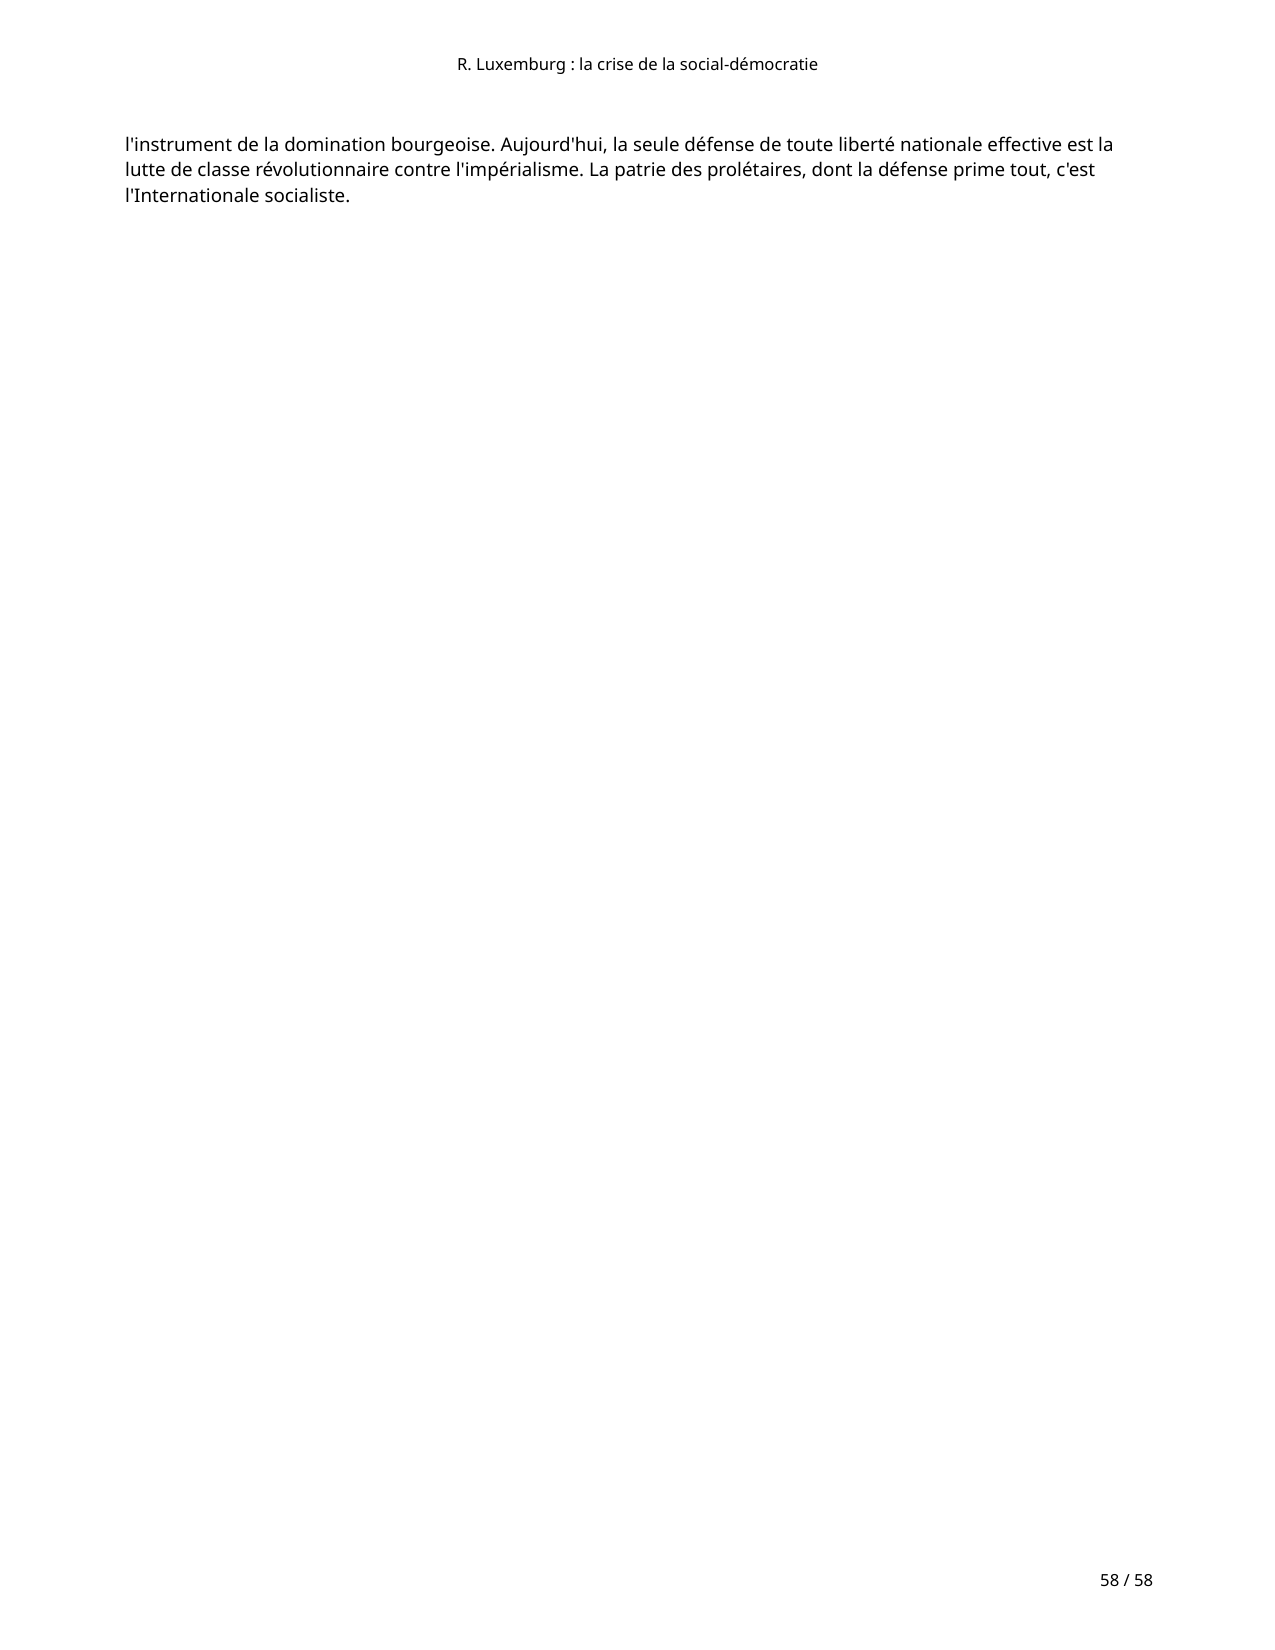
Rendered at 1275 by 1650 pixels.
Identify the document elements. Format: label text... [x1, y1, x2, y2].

text l'instrument de la domination bourgeoise. Aujourd'hui, la seule défense de toute liberté nationale effective est la lutte de classe révolutionnaire contre l'impérialisme. La patrie des prolétaires, dont la défense prime tout, c'est l'Internationale socialiste. [125, 131, 1150, 208]
